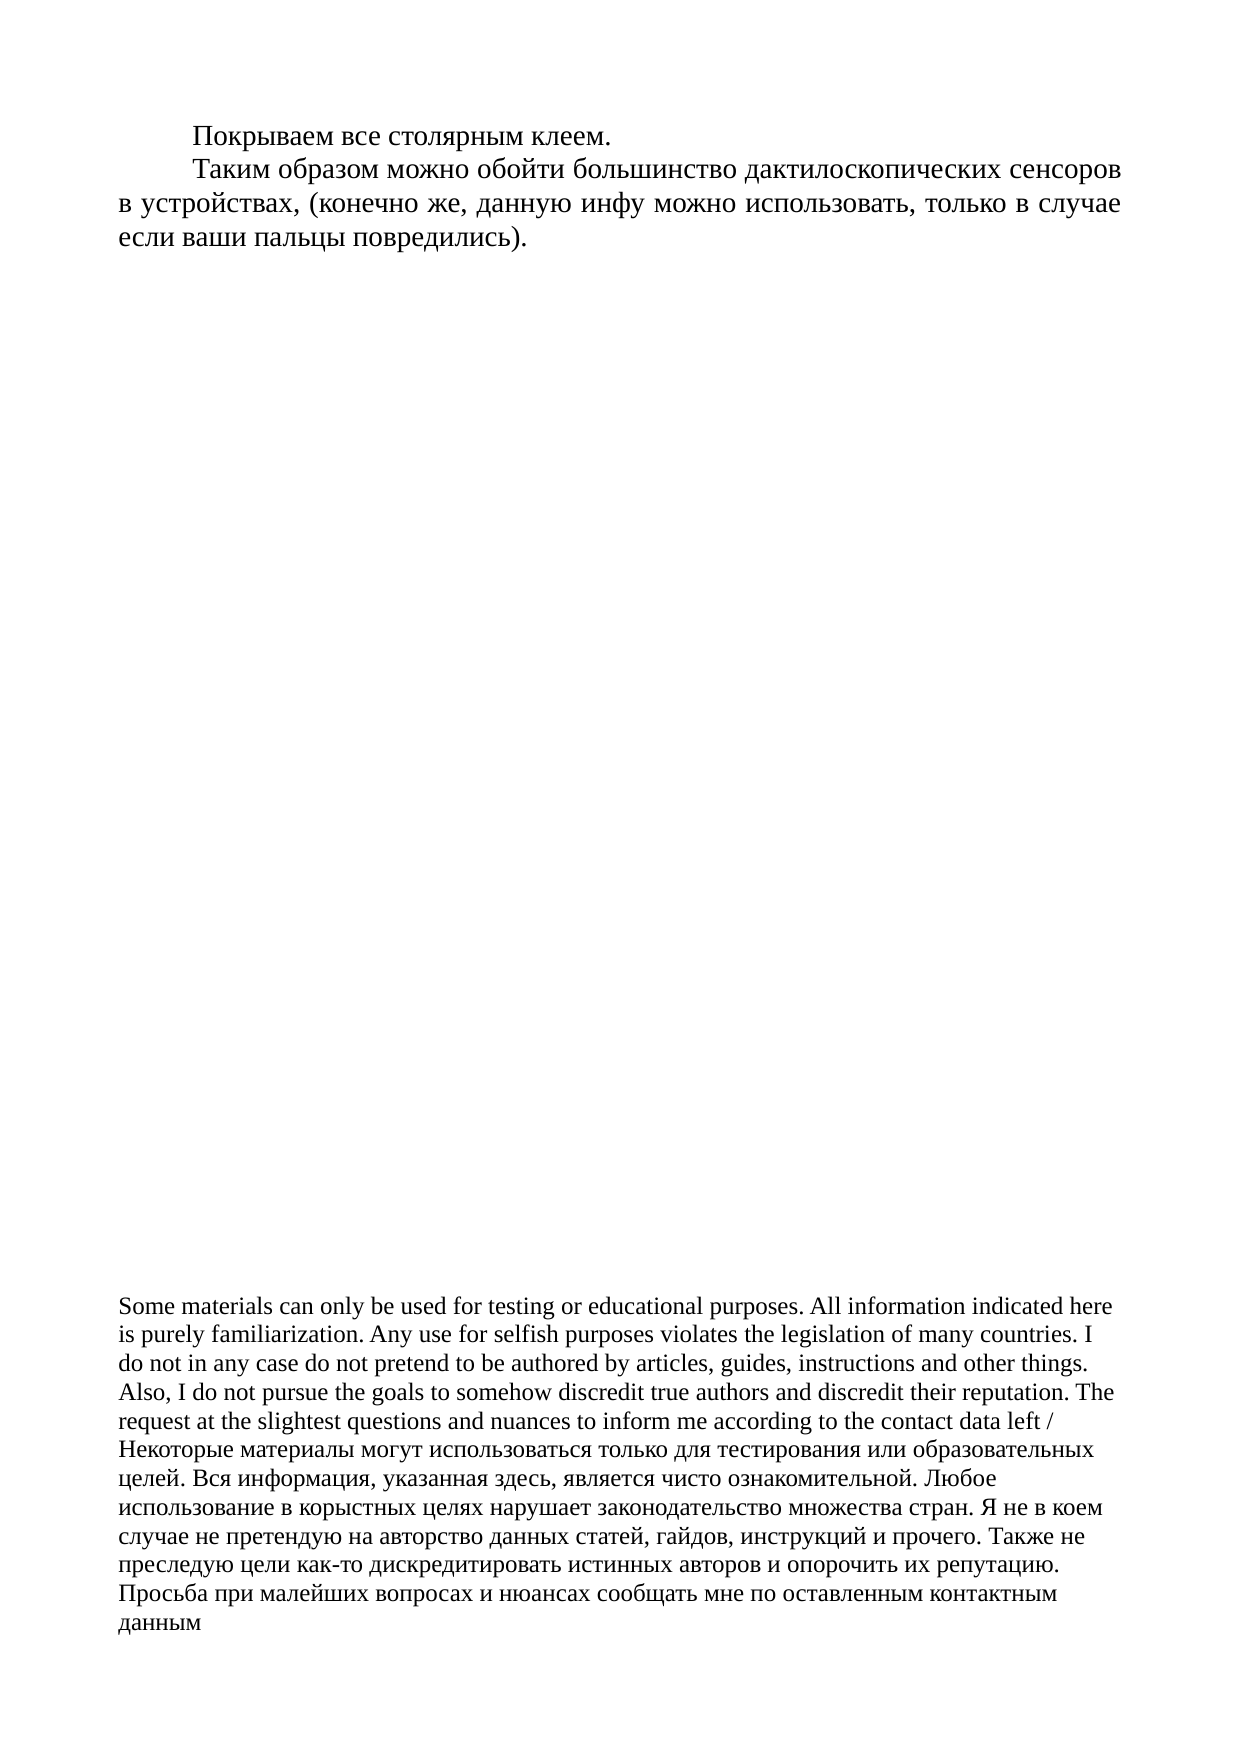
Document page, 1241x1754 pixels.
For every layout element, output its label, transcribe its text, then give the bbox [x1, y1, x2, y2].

text Таким образом можно обойти большинство дактилоскопических сенсоров в устройствах, (конечно же, данную инфу можно использовать, только в случае если ваши пальцы повредились). [118, 152, 1122, 252]
text Покрываем все столярным клеем. [118, 118, 1122, 152]
